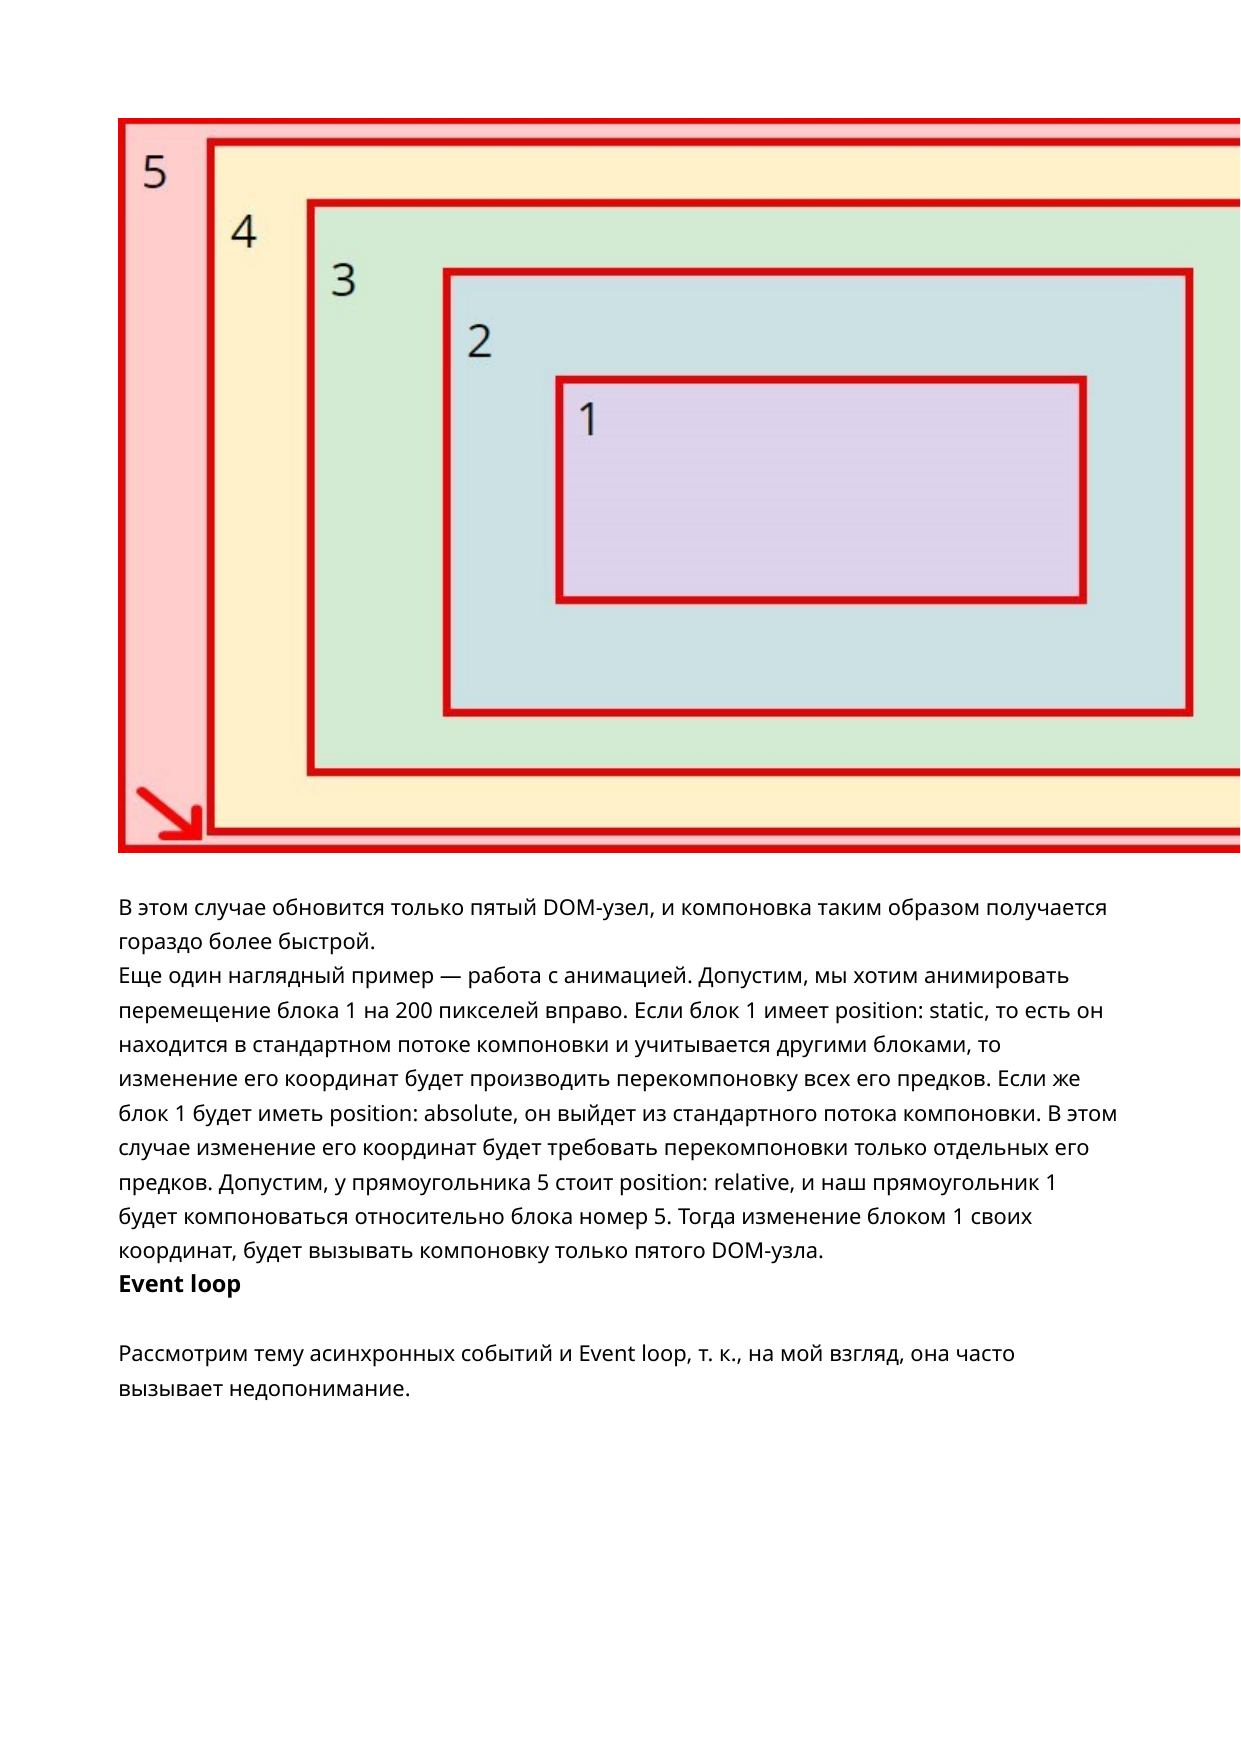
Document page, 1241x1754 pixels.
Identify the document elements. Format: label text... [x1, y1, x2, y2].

picture [118, 118, 1241, 853]
text В этом случае обновится только пятый DOM-узел, и компоновка таким образом получается гораздо более быстрой. Еще один наглядный пример — работа с анимацией. Допустим, мы хотим анимировать перемещение блока 1 на 200 пикселей вправо. Если блок 1 имеет position: static, то есть он находится в стандартном потоке компоновки и учитывается другими блоками, то изменение его координат будет производить перекомпоновку всех его предков. Если же блок 1 будет иметь position: absolute, он выйдет из стандартного потока компоновки. В этом случае изменение его координат будет требовать перекомпоновки только отдельных его предков. Допустим, у прямоугольника 5 стоит position: relative, и наш прямоугольник 1 будет компоноваться относительно блока номер 5. Тогда изменение блоком 1 своих координат, будет вызывать компоновку только пятого DOM-узла. [118, 853, 1122, 1265]
text Рассмотрим тему асинхронных событий и Event loop, т. к., на мой взгляд, она часто вызывает недопонимание. [118, 1299, 1122, 1437]
subtitle Event loop [118, 1265, 1122, 1299]
